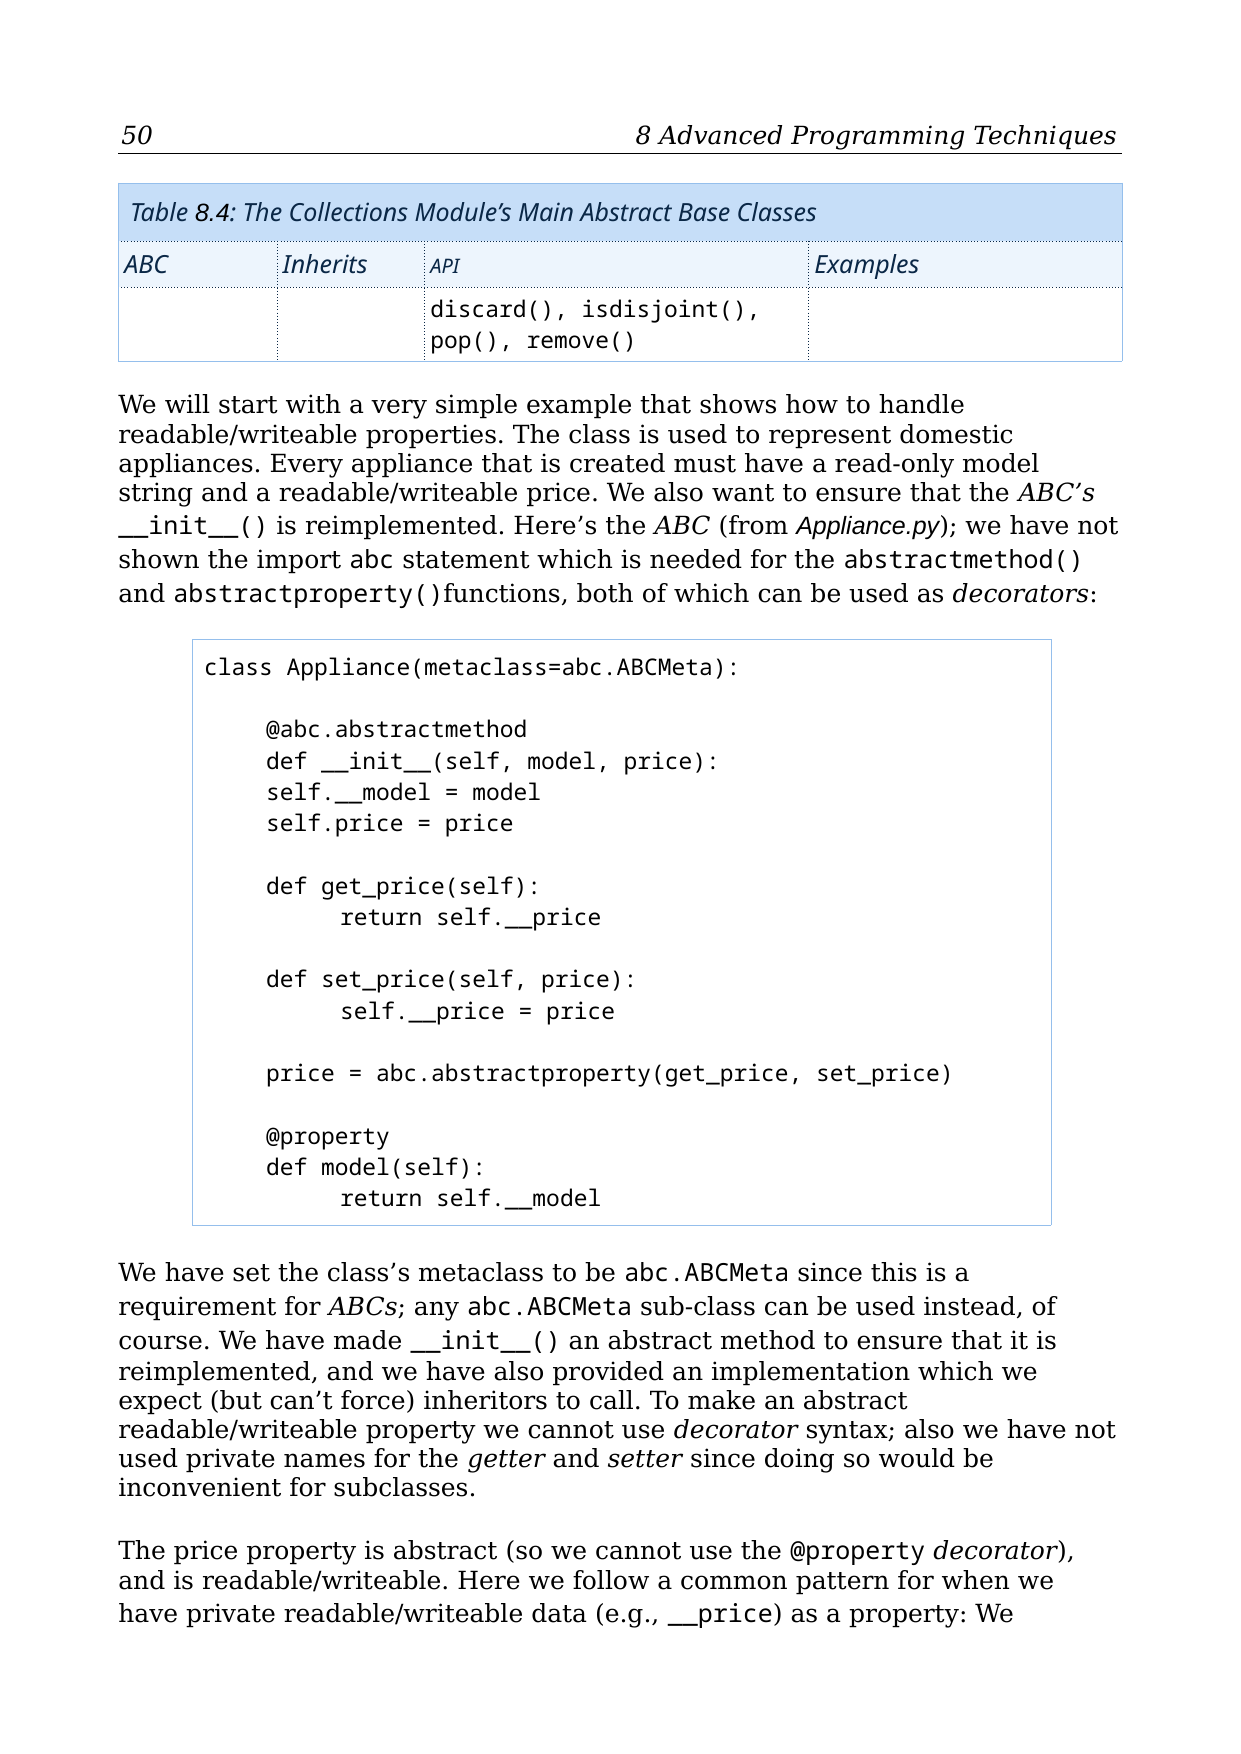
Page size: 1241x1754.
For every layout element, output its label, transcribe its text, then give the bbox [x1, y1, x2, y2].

text return self.__model [193, 1170, 1051, 1225]
table_cell ABC [119, 241, 277, 287]
table_cell Inherits [277, 241, 424, 287]
text return self.__price [193, 889, 1051, 920]
text We have set the class’s metaclass to be abc.ABCMeta since this is a requirement for ABCs; any abc.ABCMeta sub-class can be used instead, of course. We have made __init__() an abstract method to ensure that it is reimplemented, and we have also provided an implementation which we expect (but can’t force) inheritors to call. To make an abstract readable/writeable property we cannot use decorator syntax; also we have not used private names for the getter and setter since doing so would be inconvenient for subclasses. [118, 1255, 1122, 1503]
table_header Table 8.4: The Collections Module’s Main Abstract Base Classes [119, 184, 1122, 241]
table_cell Examples [808, 241, 1122, 287]
text We will start with a very simple example that shows how to handle readable/writeable properties. The class is used to represent domestic appliances. Every appliance that is created must have a read-only model string and a readable/writeable price. We also want to ensure that the ABC’s __init__() is reimplemented. Here’s the ABC (from Appliance.py); we have not shown the import abc statement which is needed for the abstractmethod() and abstractproperty()functions, both of which can be used as decorators: [118, 391, 1122, 609]
text def model(self): [193, 1139, 1051, 1170]
text @abc.abstractmethod [193, 702, 1051, 733]
text The price property is abstract (so we cannot use the @property decorator), and is readable/writeable. Here we follow a common pattern for when we have private readable/writeable data (e.g., __price) as a property: We [118, 1532, 1122, 1629]
text self.price = price [193, 795, 1051, 827]
text def __init__(self, model, price): [193, 733, 1051, 764]
text class Appliance(metaclass=abc.ABCMeta): [193, 640, 1051, 670]
table_cell [808, 287, 1122, 361]
table_cell discard(), isdisjoint(), pop(), remove() [424, 287, 808, 361]
table_cell [277, 287, 424, 361]
text self.__model = model [193, 764, 1051, 795]
text def get_price(self): [193, 858, 1051, 889]
text price = abc.abstractproperty(get_price, set_price) [193, 1045, 1051, 1077]
text def set_price(self, price): [193, 952, 1051, 983]
table_cell api [424, 241, 808, 287]
text self.__price = price [193, 983, 1051, 1014]
text @property [193, 1108, 1051, 1139]
table_cell [119, 287, 277, 361]
